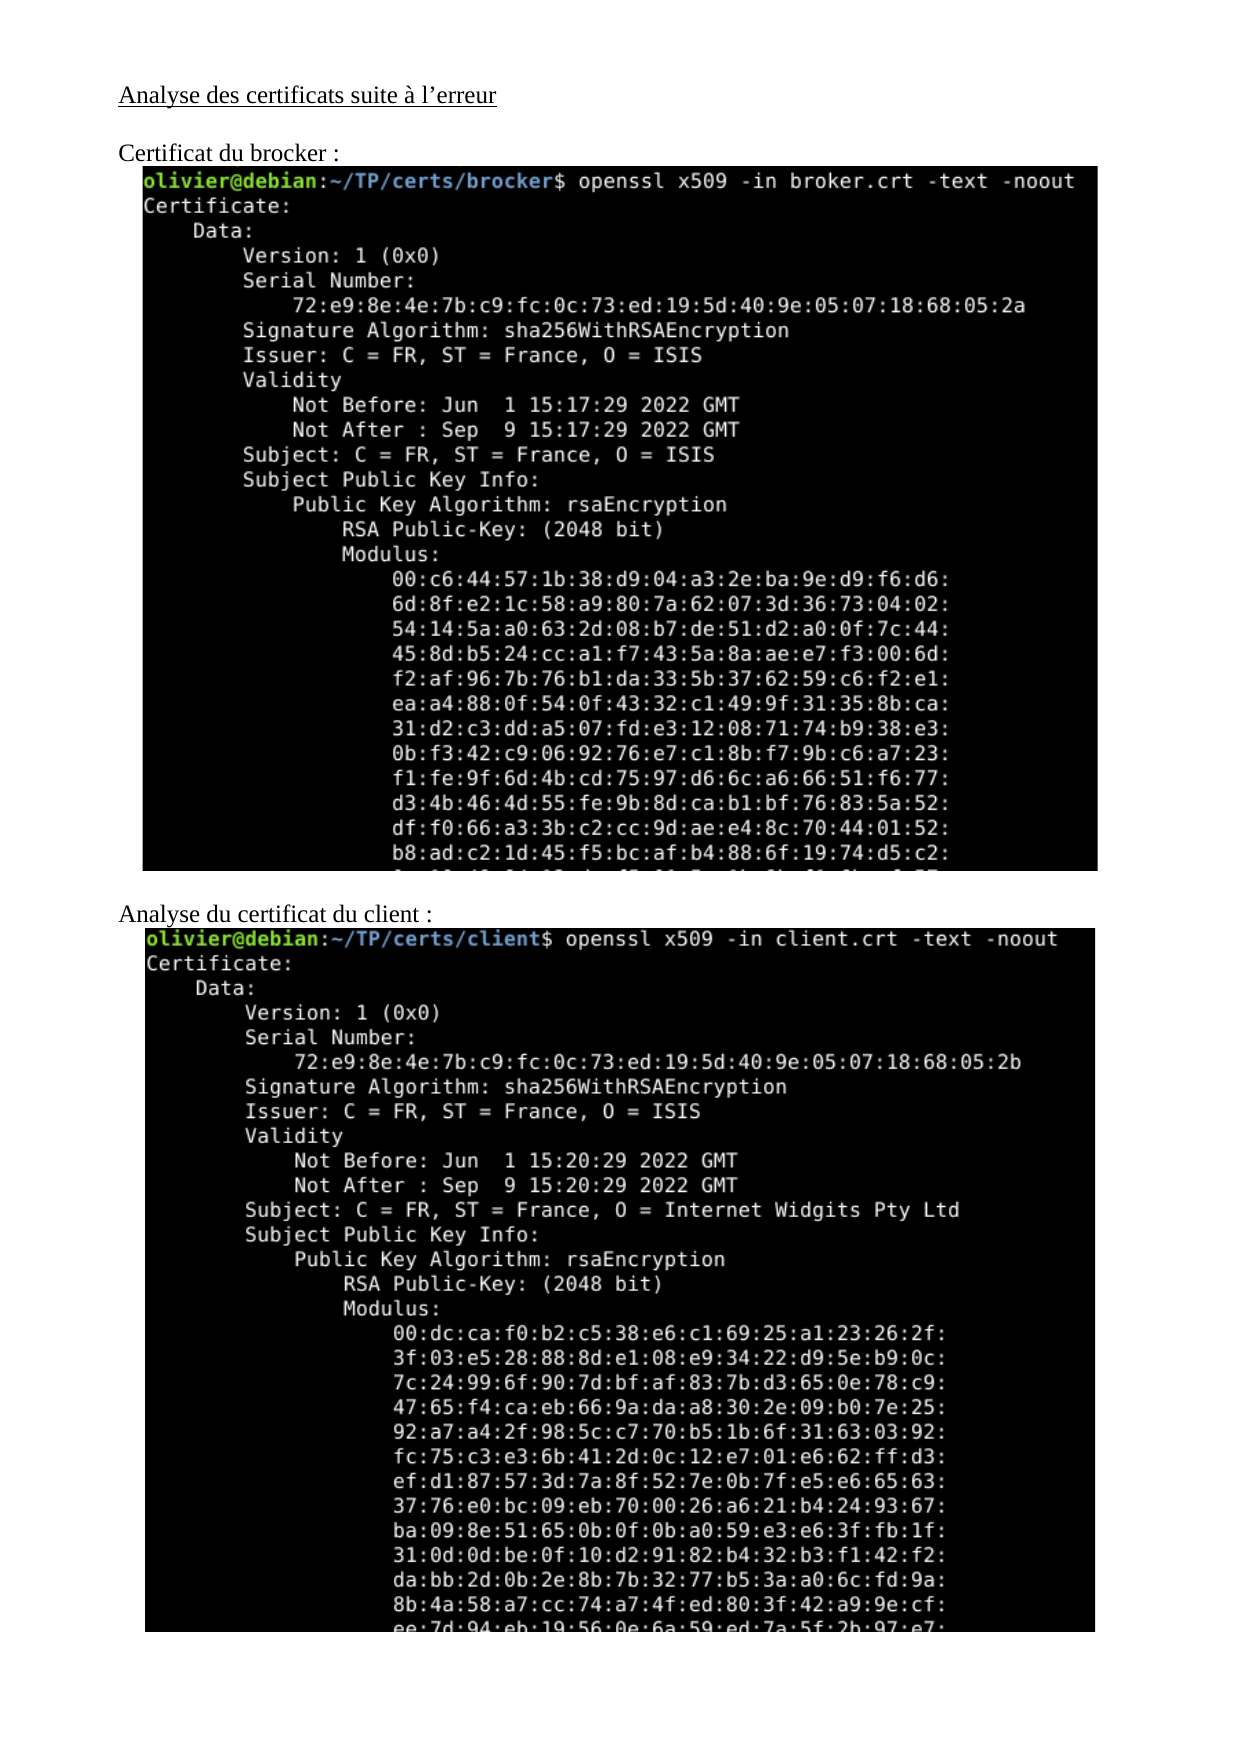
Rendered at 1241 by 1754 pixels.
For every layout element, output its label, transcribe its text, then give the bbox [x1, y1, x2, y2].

text Certificat du brocker : [118, 138, 1122, 167]
text Analyse du certificat du client : [118, 899, 1122, 928]
picture [145, 928, 1096, 1632]
picture [142, 166, 1098, 871]
text Analyse des certificats suite à l’erreur [118, 81, 1122, 109]
